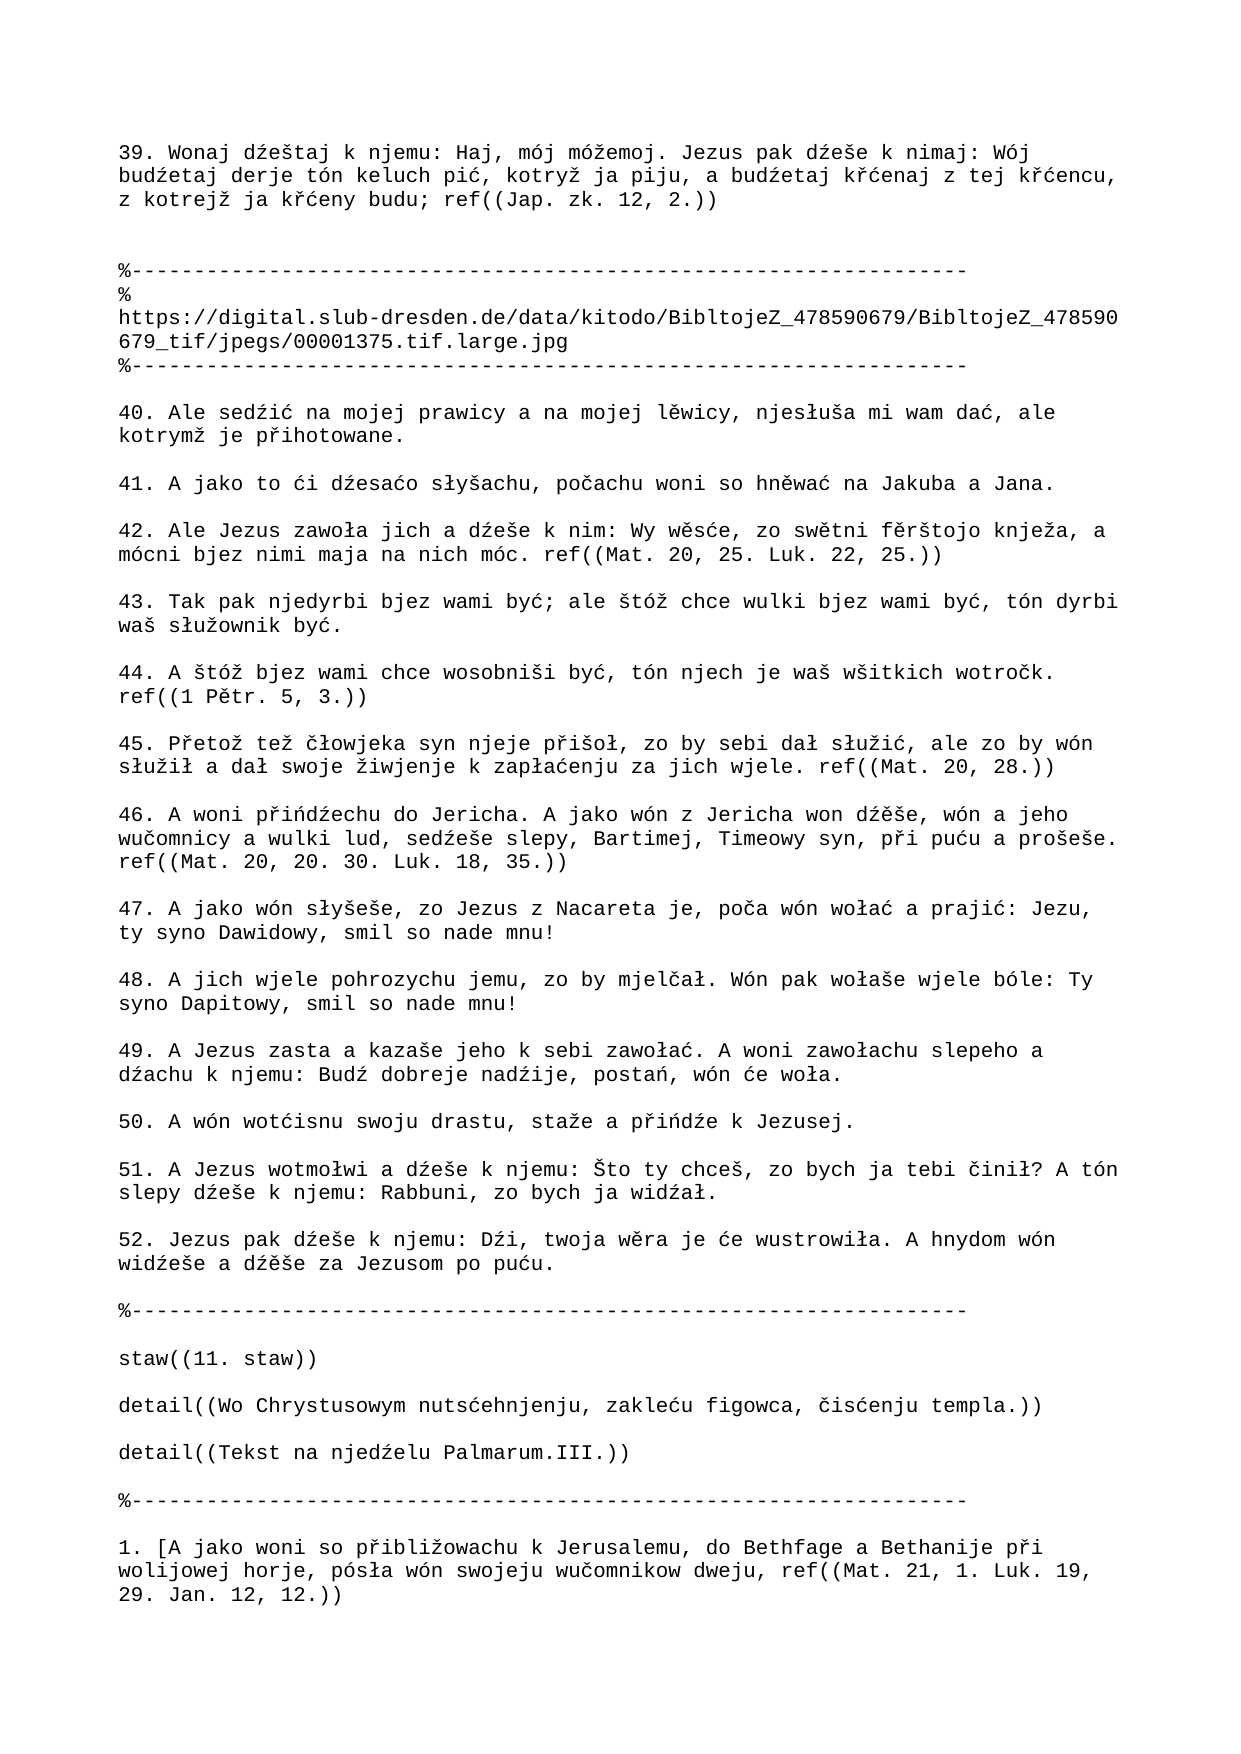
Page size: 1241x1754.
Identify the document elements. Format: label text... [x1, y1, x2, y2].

text %------------------------------------------------------------------- [118, 260, 1122, 284]
text 49. A Jezus zasta a kazaše jeho k sebi zawołać. A woni zawołachu slepeho a dźachu k njemu: Budź dobreje nadźije, postań, wón će woła. [118, 1040, 1122, 1088]
text 39. Wonaj dźeštaj k njemu: Haj, mój móžemoj. Jezus pak dźeše k nimaj: Wój budźetaj derje tón keluch pić, kotryž ja piju, a budźetaj křćenaj z tej křćencu, z kotrejž ja křćeny budu; ref((Jap. zk. 12, 2.)) [118, 142, 1122, 213]
text 45. Přetož tež čłowjeka syn njeje přišoł, zo by sebi dał słužić, ale zo by wón słužił a dał swoje žiwjenje k zapłaćenju za jich wjele. ref((Mat. 20, 28.)) [118, 733, 1122, 780]
text 44. A štóž bjez wami chce wosobniši być, tón njech je waš wšitkich wotročk. ref((1 Pětr. 5, 3.)) [118, 662, 1122, 709]
text 43. Tak pak njedyrbi bjez wami być; ale štóž chce wulki bjez wami być, tón dyrbi waš słužownik być. [118, 591, 1122, 638]
text 50. A wón wotćisnu swoju drastu, staže a přińdźe k Jezusej. [118, 1111, 1122, 1135]
text detail((Wo Chrystusowym nutsćehnjenju, zakleću figowca, čisćenju templa.)) [118, 1395, 1122, 1419]
text 47. A jako wón słyšeše, zo Jezus z Nacareta je, poča wón wołać a prajić: Jezu, ty syno Dawidowy, smil so nade mnu! [118, 898, 1122, 946]
text 48. A jich wjele pohrozychu jemu, zo by mjelčał. Wón pak wołaše wjele bóle: Ty syno Dapitowy, smil so nade mnu! [118, 969, 1122, 1017]
text 41. A jako to ći dźesaćo słyšachu, počachu woni so hněwać na Jakuba a Jana. [118, 473, 1122, 496]
text %------------------------------------------------------------------- [118, 1300, 1122, 1324]
text 46. A woni přińdźechu do Jericha. A jako wón z Jericha won dźěše, wón a jeho wučomnicy a wulki lud, sedźeše slepy, Bartimej, Timeowy syn, při puću a prošeše. ref((Mat. 20, 20. 30. Luk. 18, 35.)) [118, 804, 1122, 875]
text 52. Jezus pak dźeše k njemu: Dźi, twoja wěra je će wustrowiła. A hnydom wón widźeše a dźěše za Jezusom po puću. [118, 1229, 1122, 1277]
text staw((11. staw)) [118, 1348, 1122, 1371]
text % https://digital.slub-dresden.de/data/kitodo/BibltojeZ_478590679/BibltojeZ_478590679_tif/jpegs/00001375.tif.large.jpg %------------------------------------------------------------------- [118, 284, 1122, 378]
text 42. Ale Jezus zawoła jich a dźeše k nim: Wy wěsće, zo swětni fěrštojo knježa, a mócni bjez nimi maja na nich móc. ref((Mat. 20, 25. Luk. 22, 25.)) [118, 520, 1122, 567]
text 40. Ale sedźić na mojej prawicy a na mojej lěwicy, njesłuša mi wam dać, ale kotrymž je přihotowane. [118, 402, 1122, 449]
text detail((Tekst na njedźelu Palmarum.III.)) [118, 1442, 1122, 1466]
text 1. [A jako woni so přibližowachu k Jerusalemu, do Bethfage a Bethanije při wolijowej horje, pósła wón swojeju wučomnikow dweju, ref((Mat. 21, 1. Luk. 19, 29. Jan. 12, 12.)) [118, 1537, 1122, 1608]
text %------------------------------------------------------------------- [118, 1489, 1122, 1513]
text 51. A Jezus wotmołwi a dźeše k njemu: Što ty chceš, zo bych ja tebi činił? A tón slepy dźeše k njemu: Rabbuni, zo bych ja widźał. [118, 1158, 1122, 1206]
